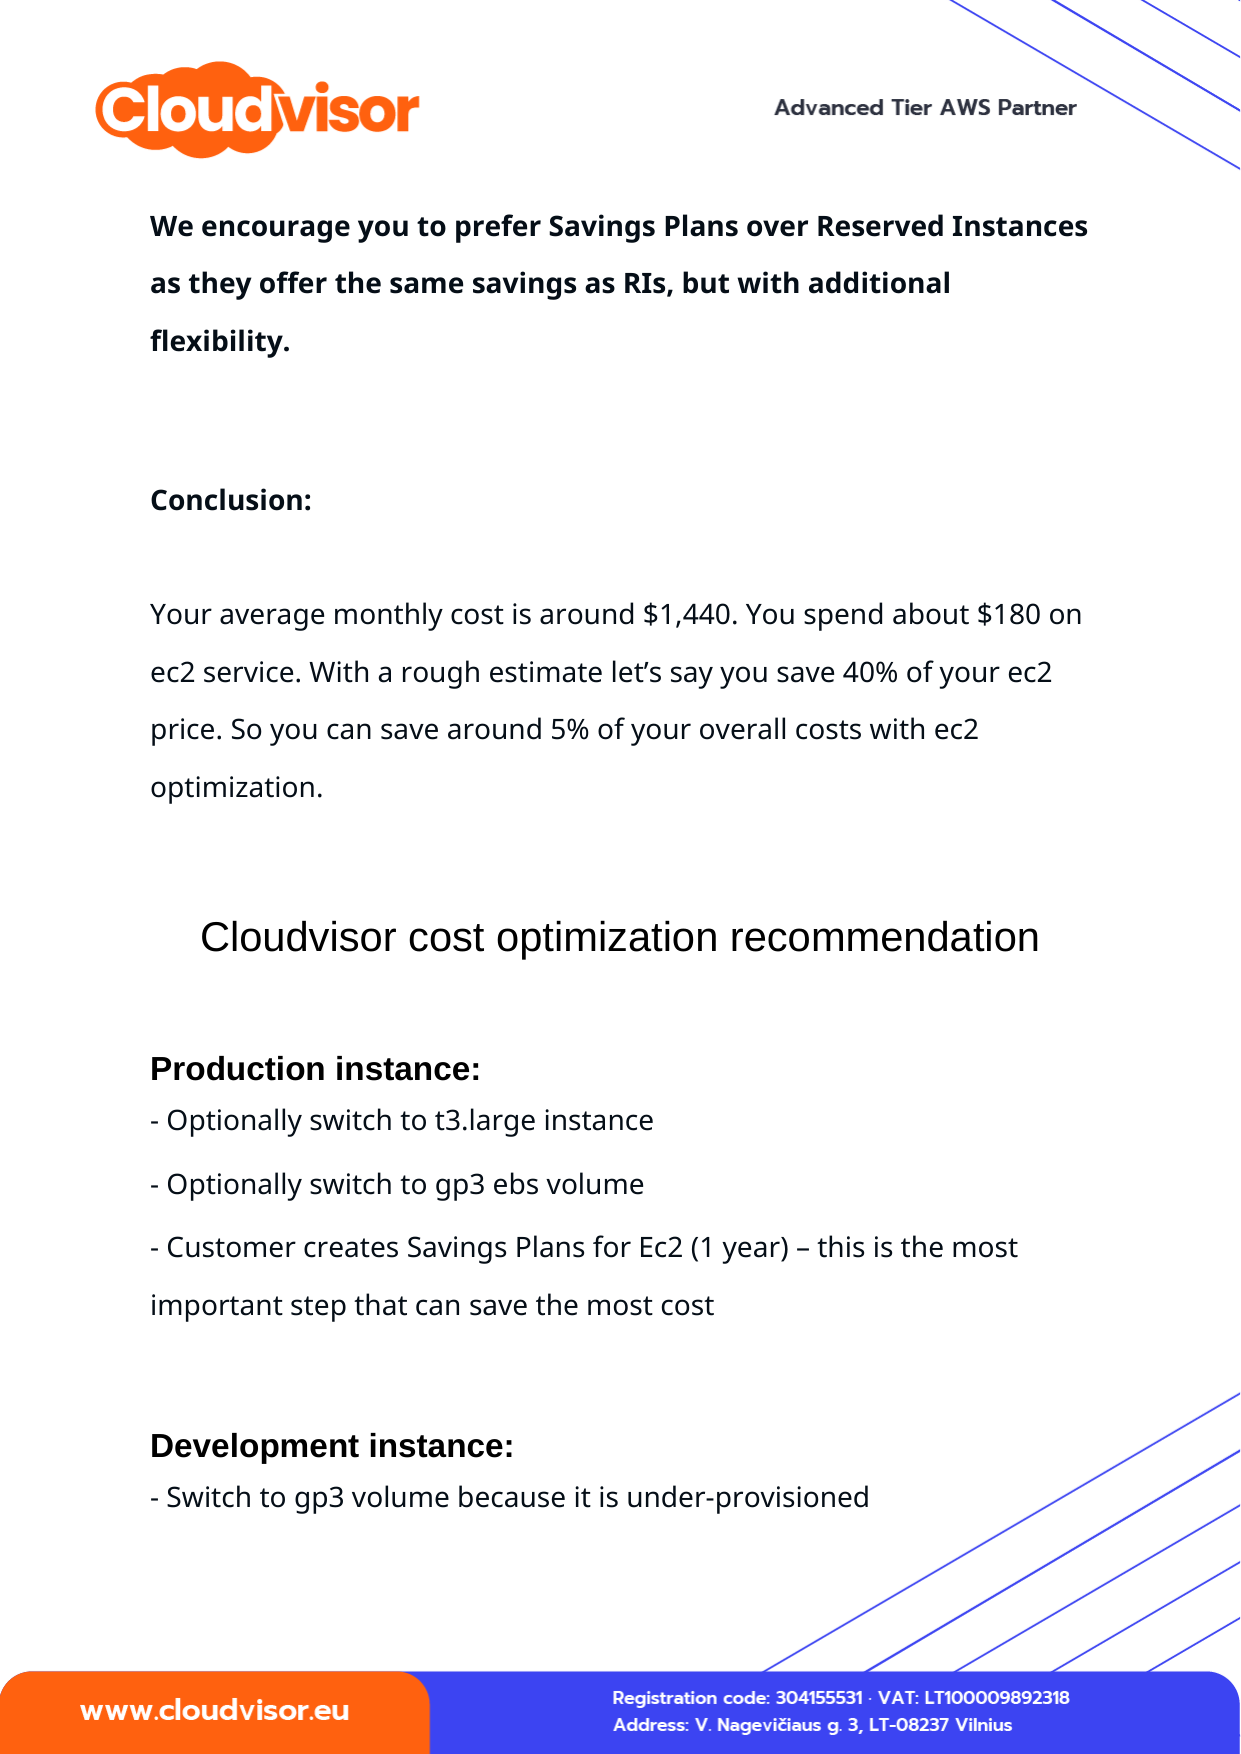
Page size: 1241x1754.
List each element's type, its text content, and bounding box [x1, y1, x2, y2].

subtitle Conclusion: [150, 480, 1090, 518]
subtitle Cloudvisor cost optimization recommendation [150, 912, 1090, 960]
text We encourage you to prefer Savings Plans over Reserved Instances as they offer the same savings as RIs, but with additional flexibility. [150, 206, 1090, 359]
picture [0, 0, 1241, 1754]
subtitle Development instance: [150, 1426, 1090, 1464]
text - Customer creates Savings Plans for Ec2 (1 year) – this is the most important step that can save the most cost [150, 1228, 1090, 1324]
text - Optionally switch to gp3 ebs volume [150, 1164, 1090, 1202]
text - Switch to gp3 volume because it is under-provisioned [150, 1477, 1090, 1515]
text Your average monthly cost is around $1,440. You spend about $180 on ec2 service. With a rough estimate let’s say you save 40% of your ec2 price. So you can save around 5% of your overall costs with ec2 optimization. [150, 594, 1090, 805]
text - Optionally switch to t3.large instance [150, 1100, 1090, 1139]
subtitle Production instance: [150, 1049, 1090, 1088]
